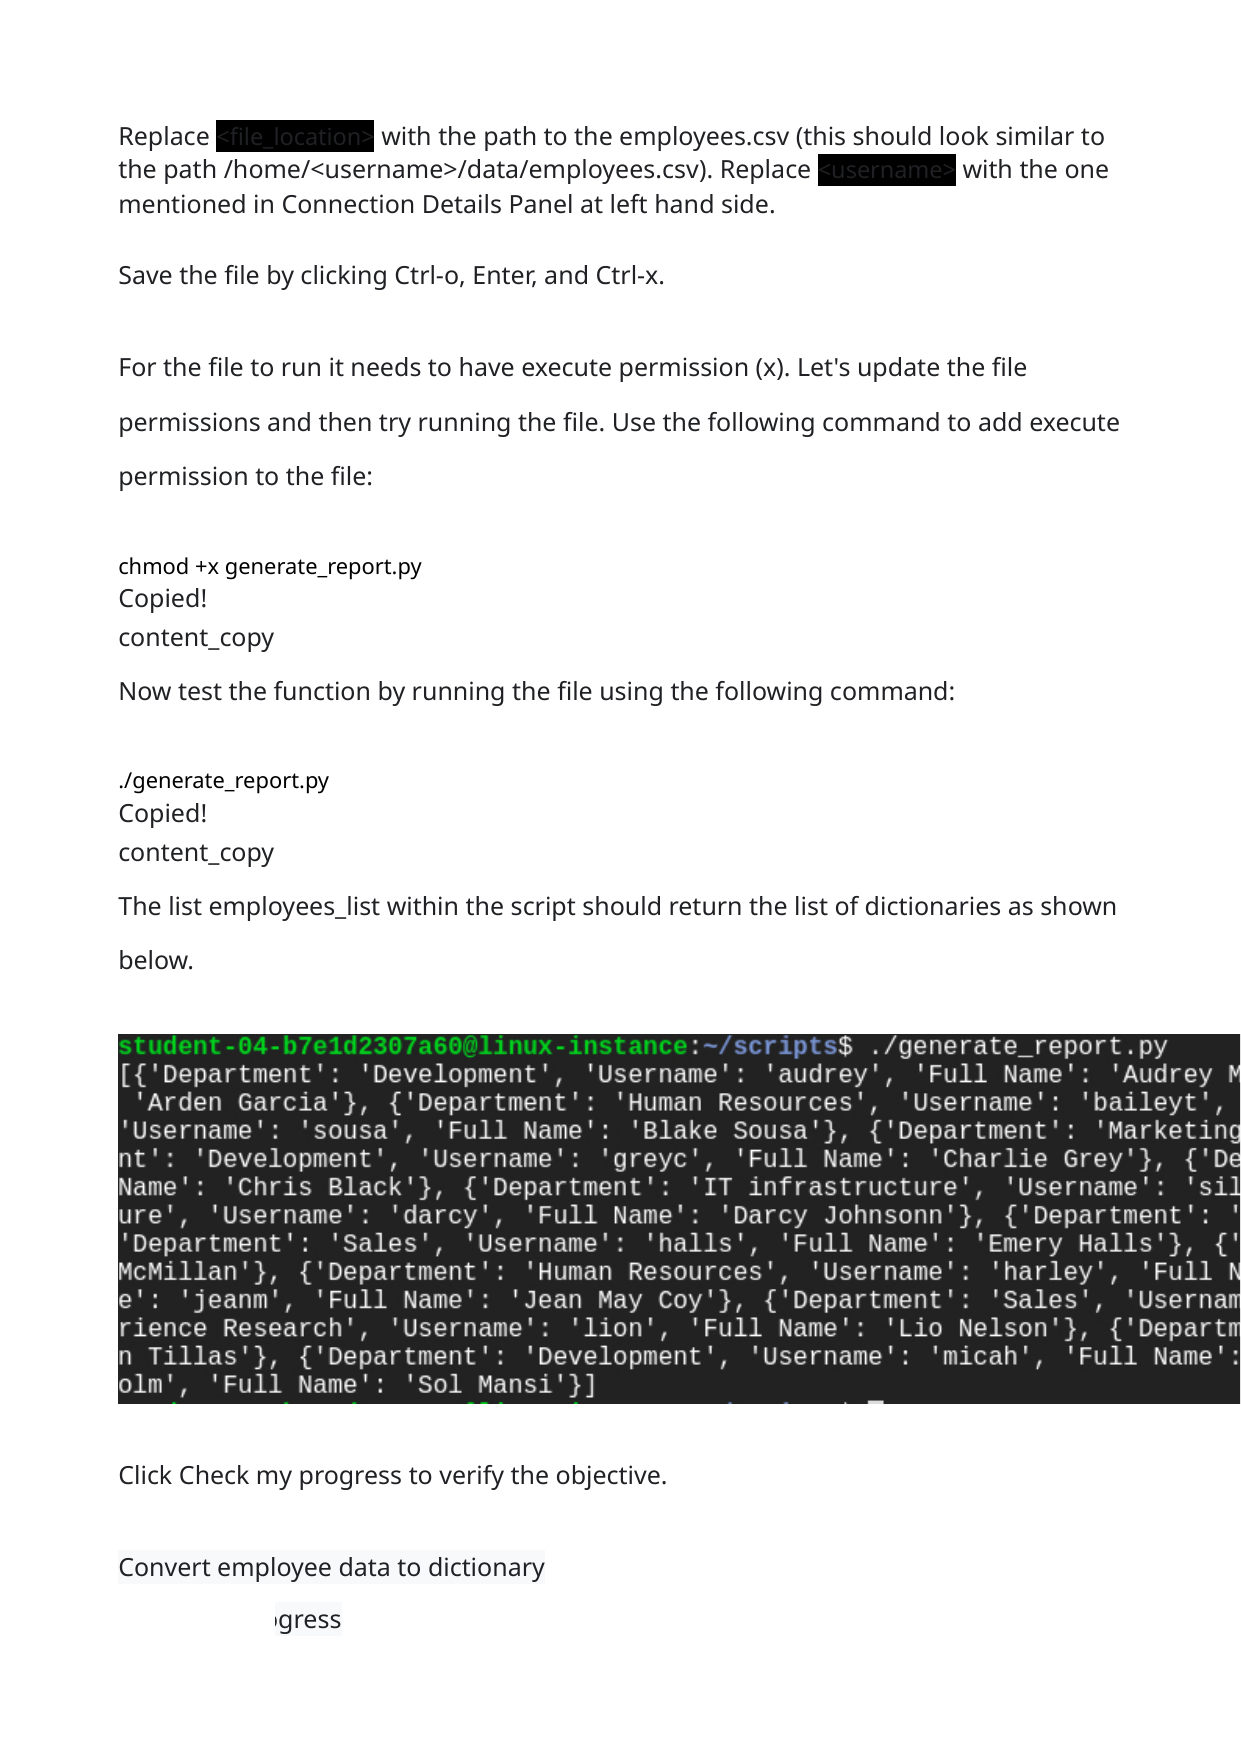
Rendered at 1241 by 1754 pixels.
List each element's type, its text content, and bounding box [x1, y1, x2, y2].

text ./generate_report.py [118, 765, 1122, 795]
text Copied! [118, 795, 1109, 829]
text content_copy [118, 834, 1122, 868]
text Replace <file_location> with the path to the employees.csv (this should look similar to the path /home/<username>/data/employees.csv). Replace <username> with the one mentioned in Connection Details Panel at left hand side. [118, 118, 1122, 220]
text Save the file by clicking Ctrl-o, Enter, and Ctrl-x. [118, 258, 1122, 292]
picture [118, 1034, 1241, 1404]
text For the file to run it needs to have execute permission (x). Let's update the file permissions and then try running the file. Use the following command to add execute permission to the file: [118, 350, 1122, 493]
text Check my progress [0, 1602, 1122, 1658]
text Convert employee data to dictionary [118, 1550, 1122, 1584]
text chmod +x generate_report.py [118, 551, 1122, 581]
text The list employees_list within the script should return the list of dictionaries as shown below. [118, 888, 1122, 977]
text Copied! [118, 581, 1109, 614]
text content_copy [118, 620, 1122, 654]
text Now test the function by running the file using the following command: [118, 673, 1122, 707]
text Click Check my progress to verify the objective. [118, 1458, 1122, 1492]
